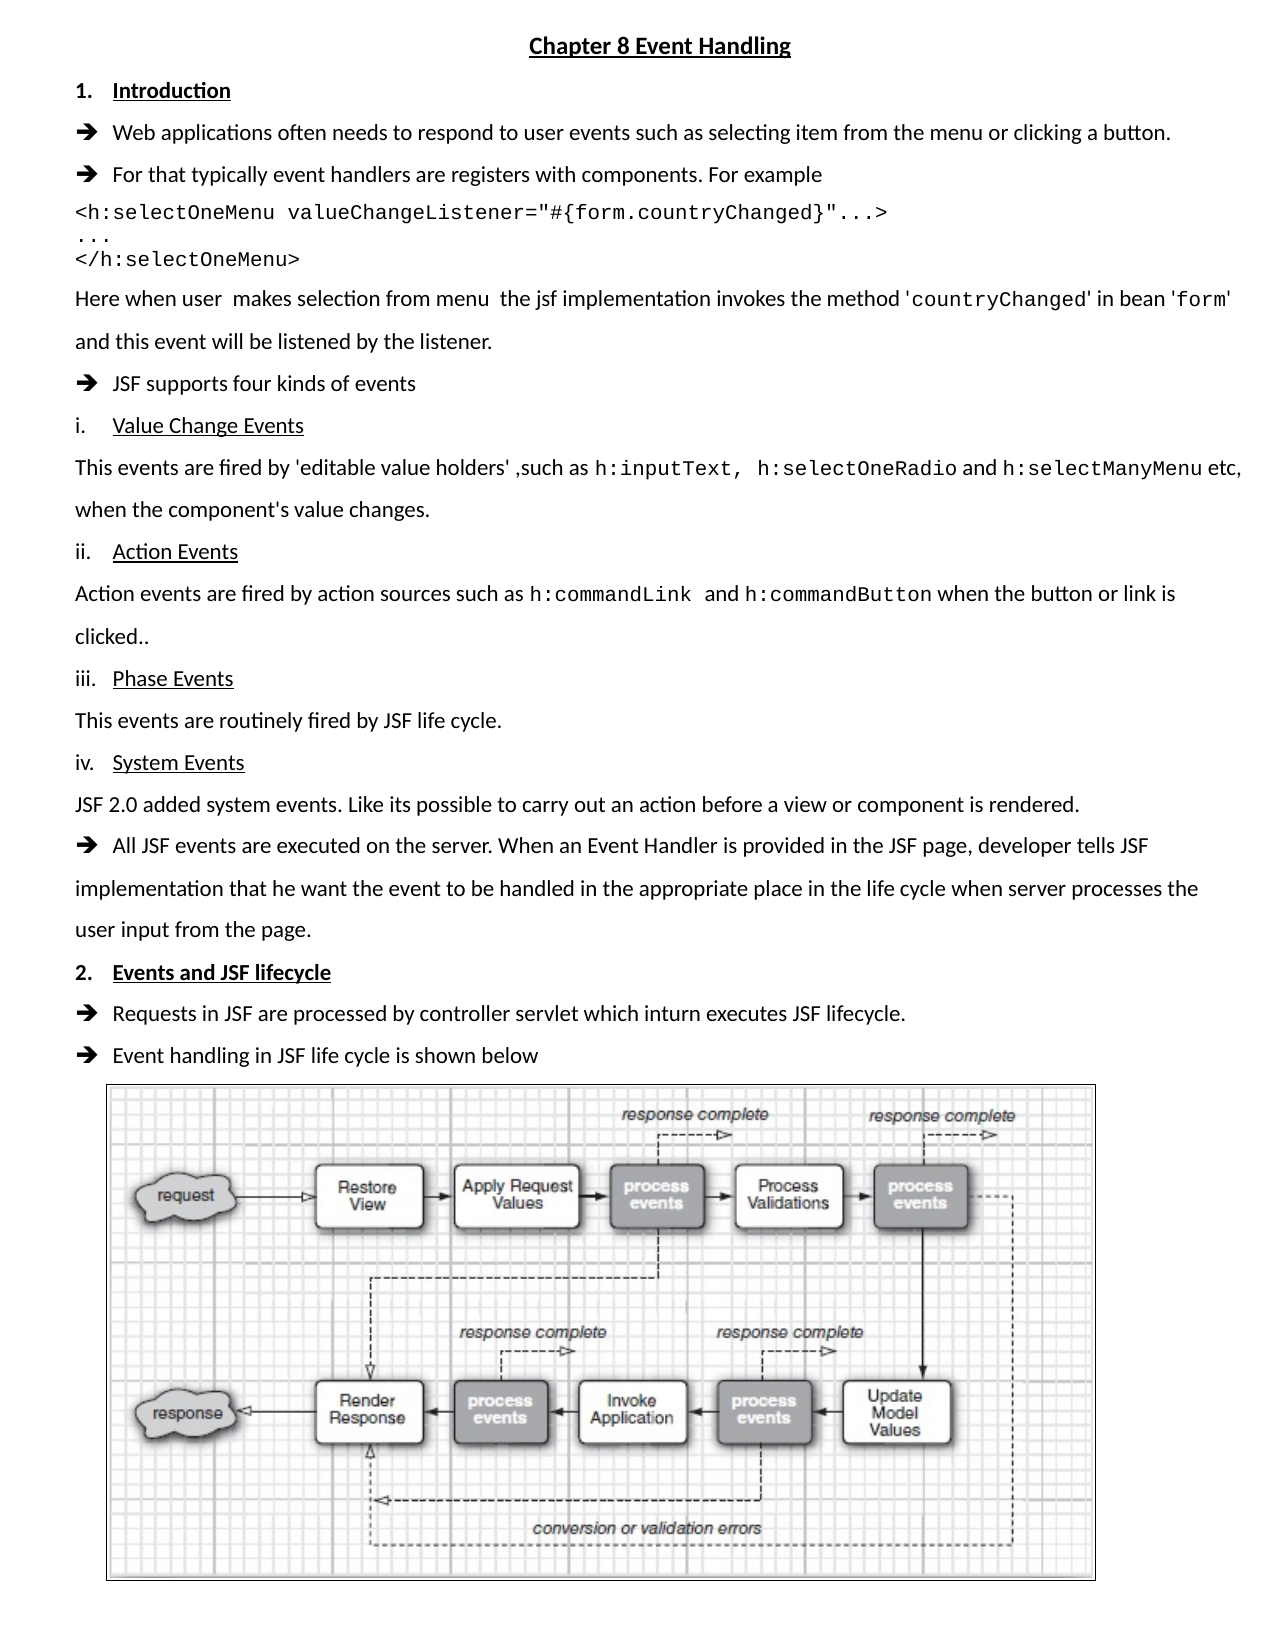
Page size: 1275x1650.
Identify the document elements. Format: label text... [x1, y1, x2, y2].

list This events are routinely fired by JSF life cycle. [75, 706, 1245, 734]
list Action events are fired by action sources such as h:commandLink and h:commandButton when the button or link is clicked.. [75, 579, 1245, 650]
list For that typically event handlers are registers with components. For example [75, 160, 1245, 188]
list iv. System Events [75, 748, 1245, 776]
text 2. Events and JSF lifecycle [75, 958, 1245, 986]
list This events are fired by 'editable value holders' ,such as h:inputText, h:selectOneRadio and h:selectManyMenu etc, when the component's value changes. [75, 453, 1245, 523]
list i. Value Change Events [75, 411, 1245, 439]
list Requests in JSF are processed by controller servlet which inturn executes JSF lifecycle. [75, 999, 1245, 1028]
list iii. Phase Events [75, 664, 1245, 692]
list Web applications often needs to respond to user events such as selecting item from the menu or clicking a button. [75, 118, 1245, 146]
text JSF 2.0 added system events. Like its possible to carry out an action before a view or component is rendered. [75, 790, 1245, 818]
text Chapter 8 Event Handling [75, 30, 1245, 61]
text ... [75, 225, 1245, 249]
text Here when user makes selection from menu the jsf implementation invokes the method 'countryChanged' in bean 'form' and this event will be listened by the listener. [75, 284, 1245, 355]
text </h:selectOneMenu> [75, 249, 1245, 273]
list ii. Action Events [75, 537, 1245, 565]
text 1. Introduction [75, 76, 1245, 104]
list Event handling in JSF life cycle is shown below [75, 1042, 1245, 1069]
text <h:selectOneMenu valueChangeListener="#{form.countryChanged}"...> [75, 202, 1245, 225]
list JSF supports four kinds of events [75, 369, 1245, 397]
list All JSF events are executed on the server. When an Event Handler is provided in the JSF page, developer tells JSF implementation that he want the event to be handled in the appropriate place in the life cycle when server processes the user input from the page. [75, 832, 1245, 944]
